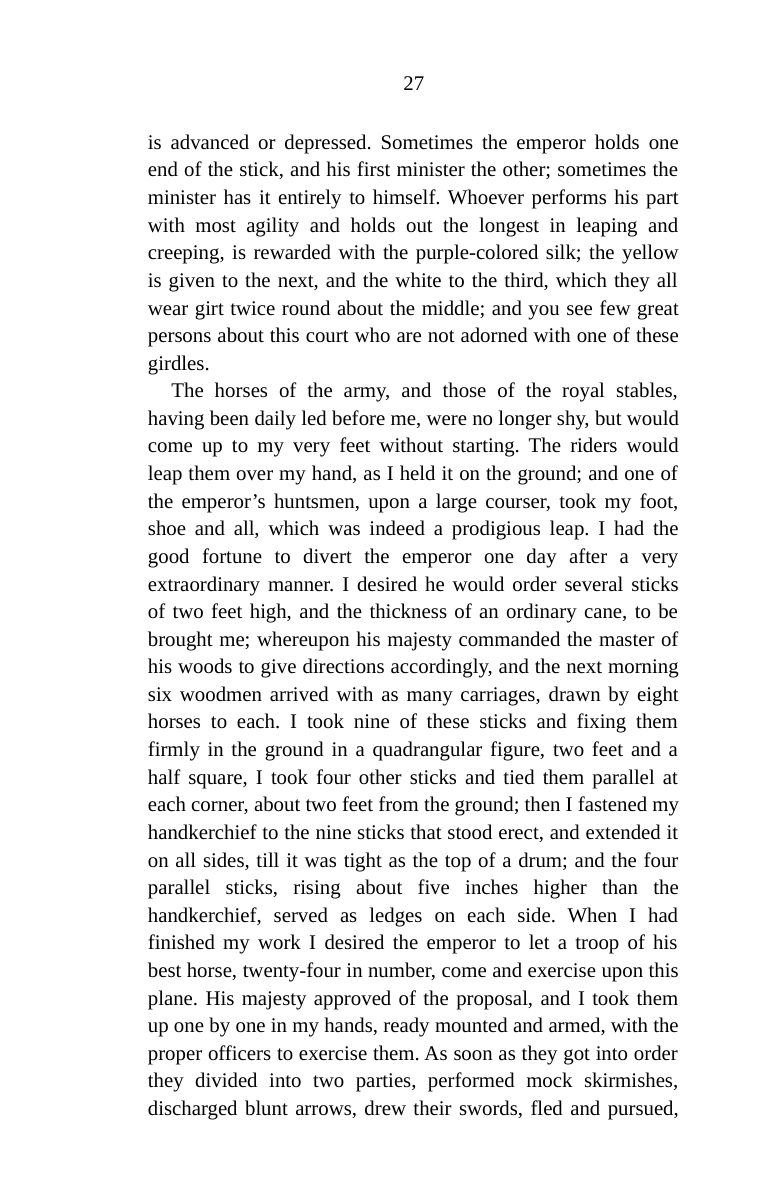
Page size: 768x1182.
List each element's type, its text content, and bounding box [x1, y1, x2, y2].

text The horses of the army, and those of the royal stables, having been daily led before me, were no longer shy, but would come up to my very feet without starting. The riders would leap them over my hand, as I held it on the ground; and one of the emperor’s huntsmen, upon a large courser, took my foot, shoe and all, which was indeed a prodigious leap. I had the good fortune to divert the emperor one day after a very extraordinary manner. I desired he would order several sticks of two feet high, and the thickness of an ordinary cane, to be brought me; whereupon his majesty commanded the master of his woods to give directions accordingly, and the next morning six woodmen arrived with as many carriages, drawn by eight horses to each. I took nine of these sticks and fixing them firmly in the ground in a quadrangular figure, two feet and a half square, I took four other sticks and tied them parallel at each corner, about two feet from the ground; then I fastened my handkerchief to the nine sticks that stood erect, and extended it on all sides, till it was tight as the top of a drum; and the four parallel sticks, rising about five inches higher than the handkerchief, served as ledges on each side. When I had finished my work I desired the emperor to let a troop of his best horse, twenty-four in number, come and exercise upon this plane. His majesty approved of the proposal, and I took them up one by one in my hands, ready mounted and armed, with the proper officers to exercise them. As soon as they got into order they divided into two parties, performed mock skirmishes, discharged blunt arrows, drew their swords, fled and pursued, [148, 378, 679, 1120]
text is advanced or depressed. Sometimes the emperor holds one end of the stick, and his first minister the other; sometimes the minister has it entirely to himself. Whoever performs his part with most agility and holds out the longest in leaping and creeping, is rewarded with the purple-colored silk; the yellow is given to the next, and the white to the third, which they all wear girt twice round about the middle; and you see few great persons about this court who are not adorned with one of these girdles. [148, 130, 679, 375]
